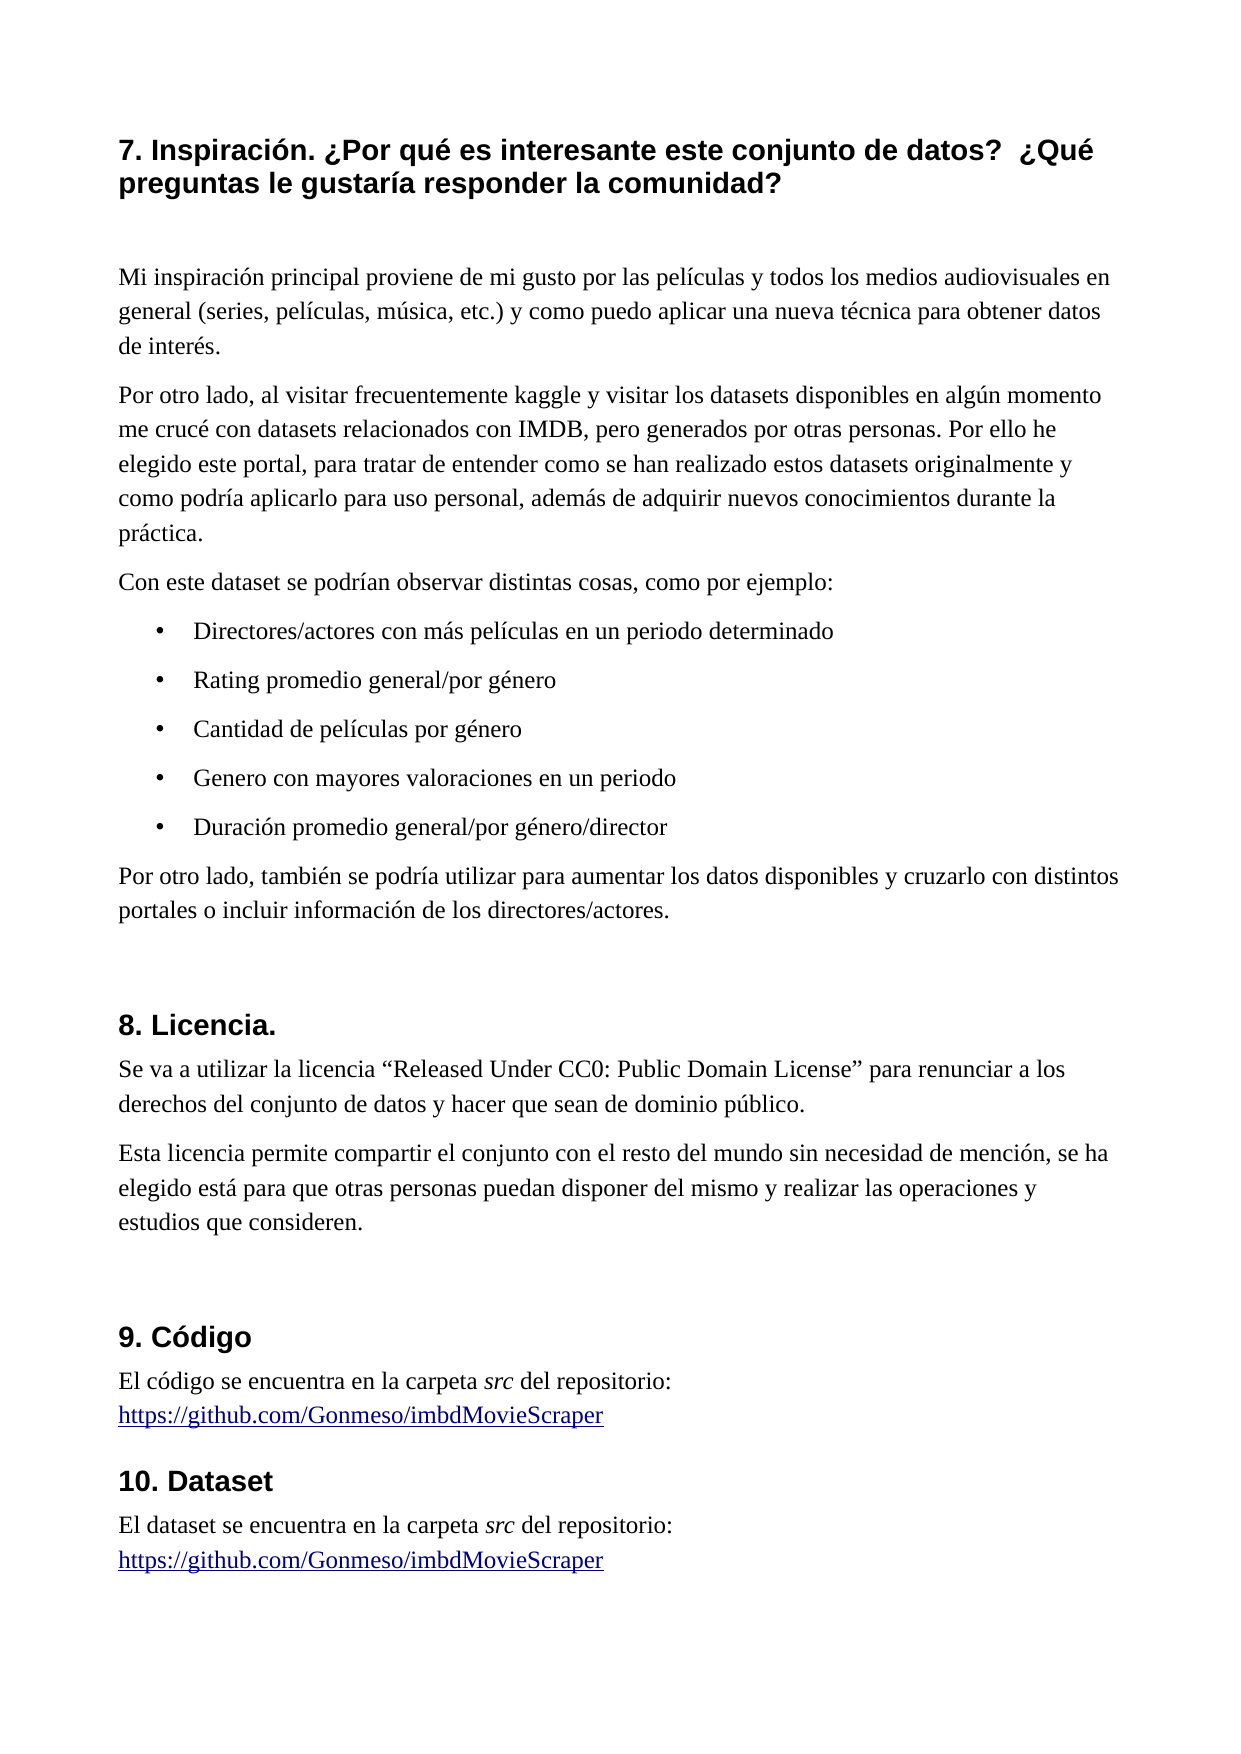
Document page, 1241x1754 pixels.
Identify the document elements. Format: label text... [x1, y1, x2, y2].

text Mi inspiración principal proviene de mi gusto por las películas y todos los medios audiovisuales en general (series, películas, música, etc.) y como puedo aplicar una nueva técnica para obtener datos de interés. [118, 262, 1122, 359]
list Duración promedio general/por género/director [156, 812, 1122, 841]
text Esta licencia permite compartir el conjunto con el resto del mundo sin necesidad de mención, se ha elegido está para que otras personas puedan disponer del mismo y realizar las operaciones y estudios que consideren. [118, 1138, 1122, 1236]
text El dataset se encuentra en la carpeta src del repositorio: https://github.com/Gonmeso/imbdMovieScraper [118, 1510, 1122, 1574]
text Con este dataset se podrían observar distintas cosas, como por ejemplo: [118, 567, 1122, 596]
list Genero con mayores valoraciones en un periodo [156, 763, 1122, 792]
text El código se encuentra en la carpeta src del repositorio: https://github.com/Gonmeso/imbdMovieScraper [118, 1366, 1122, 1429]
list Cantidad de películas por género [156, 714, 1122, 743]
text Por otro lado, también se podría utilizar para aumentar los datos disponibles y cruzarlo con distintos portales o incluir información de los directores/actores. [118, 861, 1122, 924]
list Directores/actores con más películas en un periodo determinado [156, 616, 1122, 644]
subtitle 7. Inspiración. ¿Por qué es interesante este conjunto de datos? ¿Qué preguntas le gustaría responder la comunidad? [118, 133, 1122, 200]
text Se va a utilizar la licencia “Released Under CC0: Public Domain License” para renunciar a los derechos del conjunto de datos y hacer que sean de dominio público. [118, 1054, 1122, 1118]
text Por otro lado, al visitar frecuentemente kaggle y visitar los datasets disponibles en algún momento me crucé con datasets relacionados con IMDB, pero generados por otras personas. Por ello he elegido este portal, para tratar de entender como se han realizado estos datasets originalmente y como podría aplicarlo para uso personal, además de adquirir nuevos conocimientos durante la práctica. [118, 380, 1122, 546]
subtitle 10. Dataset [118, 1464, 1122, 1498]
subtitle 8. Licencia. [118, 1008, 1122, 1042]
subtitle 9. Código [118, 1320, 1122, 1353]
list Rating promedio general/por género [156, 665, 1122, 694]
